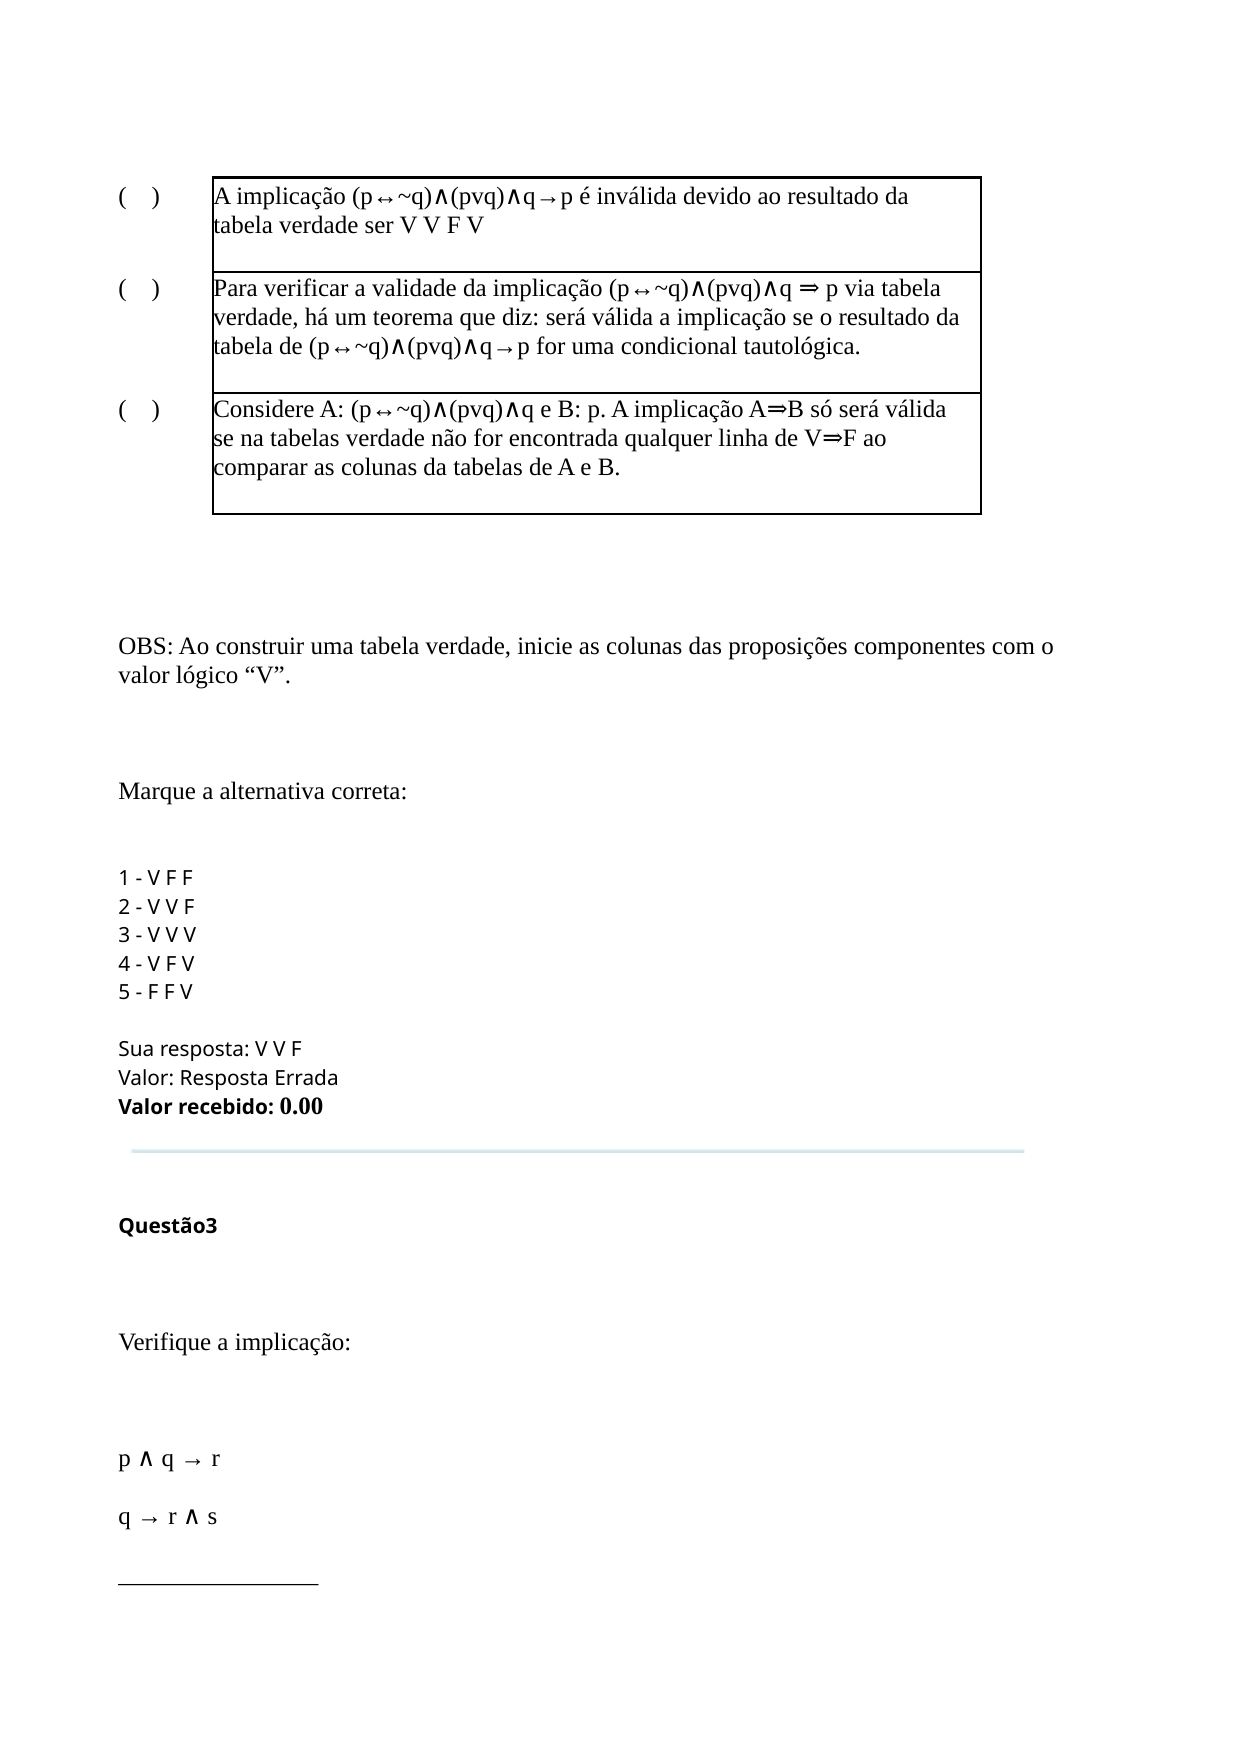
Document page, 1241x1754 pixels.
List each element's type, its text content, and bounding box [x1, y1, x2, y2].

table_header A implicação (p↔~q)∧(pvq)∧q→p é inválida devido ao resultado da tabela verdade ser V V F V [214, 179, 980, 271]
table_cell 4 - V F V [118, 949, 1087, 977]
table_cell Questão3 [118, 1210, 1093, 1239]
table_cell Sua resposta: V V F [118, 1034, 1087, 1063]
table_cell Considere A: (p↔~q)∧(pvq)∧q e B: p. A implicação A⇒B só será válida se na tabelas verdade não for encontrada qualquer linha de V⇒F ao comparar as colunas da tabelas de A e B. [214, 394, 980, 513]
table_cell [118, 835, 1087, 863]
table_cell Valor: Resposta Errada [118, 1063, 1087, 1091]
table_cell Valor recebido: 0.00 [118, 1091, 1087, 1153]
table_cell 1 - V F F [118, 864, 1087, 892]
table_cell Para verificar a validade da implicação (p↔~q)∧(pvq)∧q ⇒ p via tabela verdade, há um teorema que diz: será válida a implicação se o resultado da tabela de (p↔~q)∧(pvq)∧q→p for uma condicional tautológica. [214, 273, 980, 392]
table_cell OBS: Ao construir uma tabela verdade, inicie as colunas das proposições componentes com o valor lógico “V”. Marque a alternativa correta: [118, 118, 1093, 835]
table_cell [1087, 1006, 1093, 1034]
table_cell [1087, 949, 1093, 977]
table_cell [1087, 1153, 1093, 1181]
table_cell Verifique a implicação: p ∧ q → r q → r ∧ s ________________ [118, 1268, 1093, 1618]
table_cell [1087, 1034, 1093, 1063]
table_cell [1087, 920, 1093, 949]
table_cell ( ) [118, 392, 212, 513]
table_cell [118, 1153, 1087, 1181]
picture [118, 1149, 1025, 1153]
table_cell [1087, 1063, 1093, 1091]
table_cell [1087, 1181, 1093, 1210]
table_cell [1087, 835, 1093, 863]
table_cell [118, 1181, 1087, 1210]
table_cell 2 - V V F [118, 892, 1087, 920]
table_cell [1087, 1240, 1093, 1268]
table_cell [1087, 892, 1093, 920]
table_cell [118, 1240, 1087, 1268]
table_cell 5 - F F V [118, 977, 1087, 1006]
table_cell ( ) [118, 271, 212, 392]
table_cell 3 - V V V [118, 920, 1087, 949]
table_cell [118, 1006, 1087, 1034]
table_cell [1087, 1091, 1093, 1153]
table_cell [1087, 977, 1093, 1006]
table_cell [1087, 864, 1093, 892]
table_header ( ) [118, 176, 212, 271]
